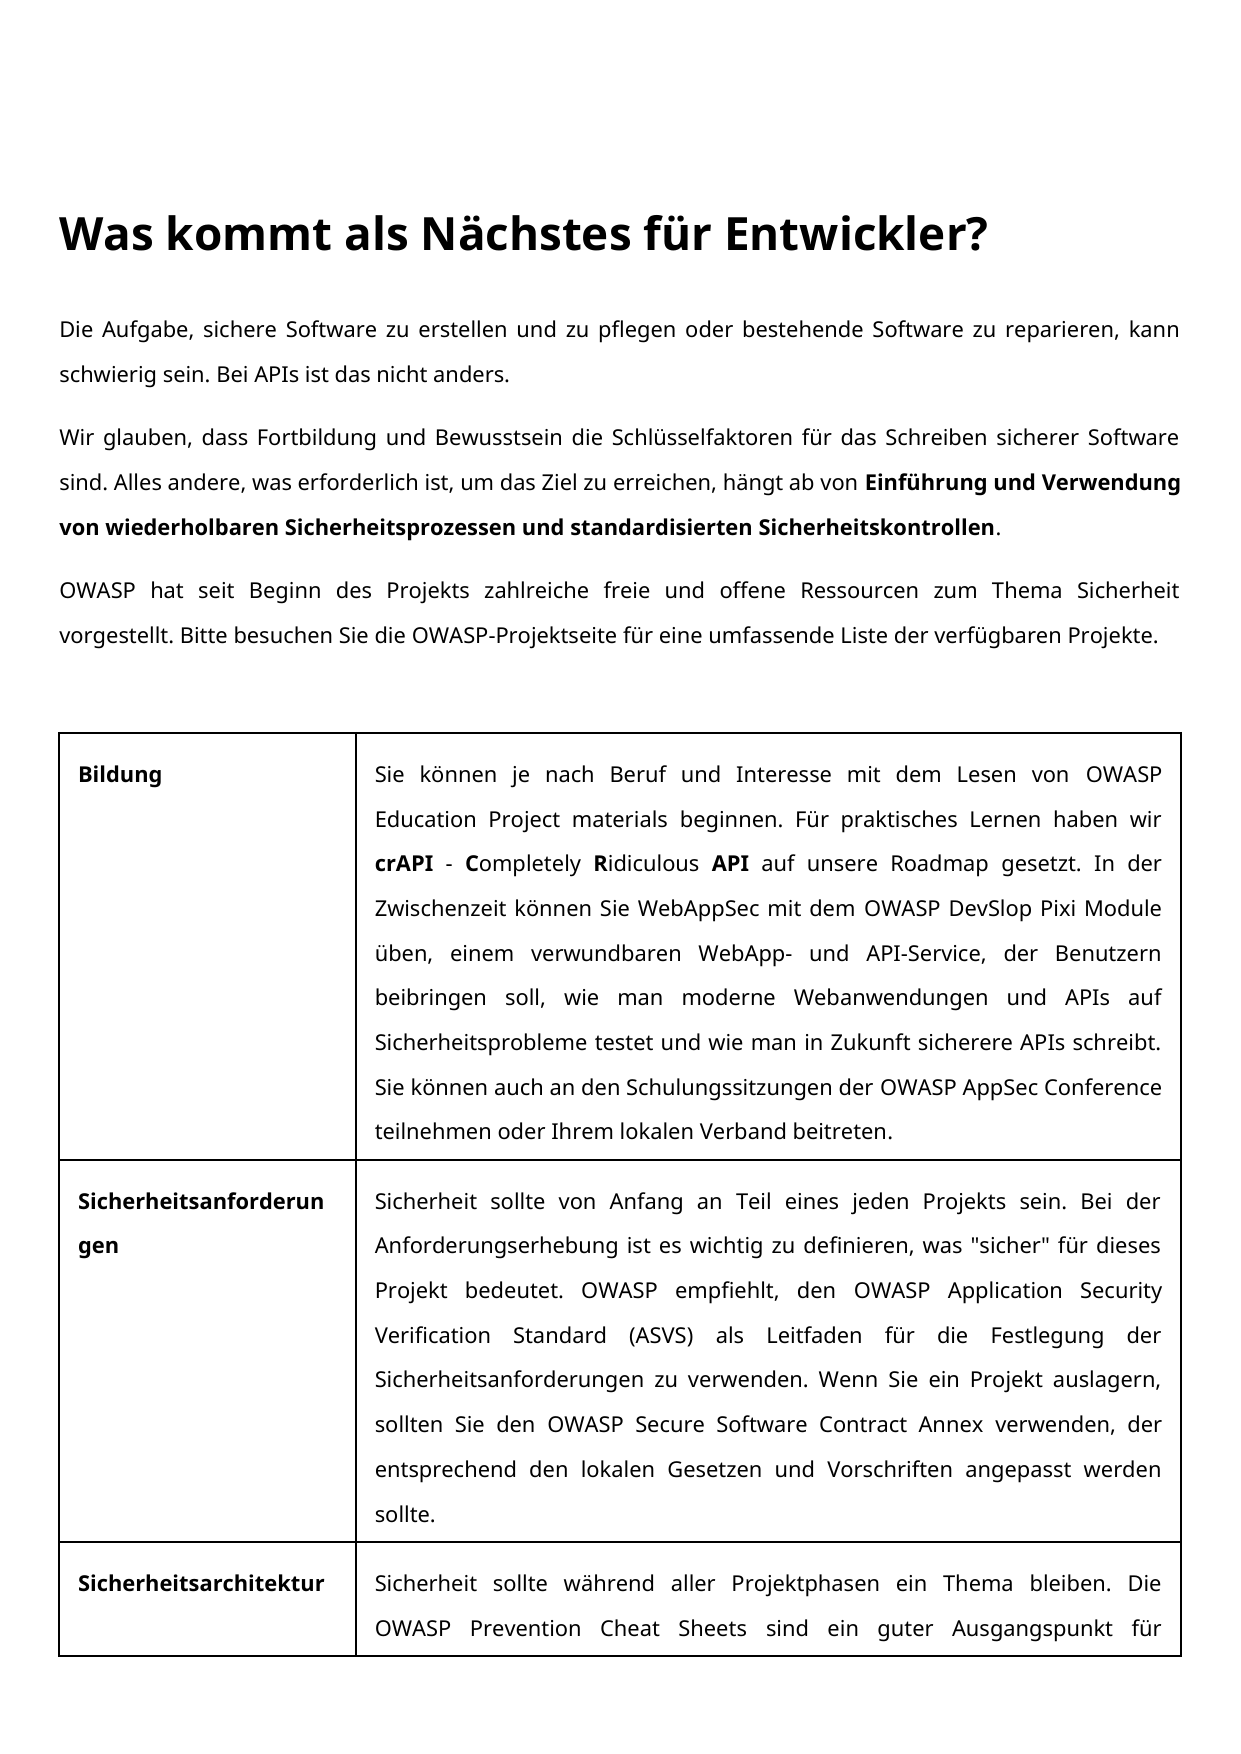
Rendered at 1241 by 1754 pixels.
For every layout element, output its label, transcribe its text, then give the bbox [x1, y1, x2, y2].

table_header [356, 665, 1181, 732]
table_cell Sicherheitsarchitektur [60, 1543, 355, 1655]
table_cell Sicherheit sollte während aller Projektphasen ein Thema bleiben. Die OWASP Prevention Cheat Sheets sind ein guter Ausgangspunkt für [357, 1543, 1180, 1655]
table_cell Sicherheitsanforderungen [60, 1161, 355, 1541]
table_header [59, 665, 356, 732]
table_cell Sie können je nach Beruf und Interesse mit dem Lesen von OWASP Education Project materials beginnen. Für praktisches Lernen haben wir crAPI - Completely Ridiculous API auf unsere Roadmap gesetzt. In der Zwischenzeit können Sie WebAppSec mit dem OWASP DevSlop Pixi Module üben, einem verwundbaren WebApp- und API-Service, der Benutzern beibringen soll, wie man moderne Webanwendungen und APIs auf Sicherheitsprobleme testet und wie man in Zukunft sicherere APIs schreibt. Sie können auch an den Schulungssitzungen der OWASP AppSec Conference teilnehmen oder Ihrem lokalen Verband beitreten. [357, 734, 1180, 1159]
text OWASP hat seit Beginn des Projekts zahlreiche freie und offene Ressourcen zum Thema Sicherheit vorgestellt. Bitte besuchen Sie die OWASP-Projektseite für eine umfassende Liste der verfügbaren Projekte. [59, 575, 1181, 649]
table_cell Bildung [60, 734, 355, 1159]
text Die Aufgabe, sichere Software zu erstellen und zu pflegen oder bestehende Software zu reparieren, kann schwierig sein. Bei APIs ist das nicht anders. [59, 314, 1181, 389]
text Wir glauben, dass Fortbildung und Bewusstsein die Schlüsselfaktoren für das Schreiben sicherer Software sind. Alles andere, was erforderlich ist, um das Ziel zu erreichen, hängt ab von Einführung und Verwendung von wiederholbaren Sicherheitsprozessen und standardisierten Sicherheitskontrollen. [59, 422, 1181, 541]
table_cell Sicherheit sollte von Anfang an Teil eines jeden Projekts sein. Bei der Anforderungserhebung ist es wichtig zu definieren, was "sicher" für dieses Projekt bedeutet. OWASP empfiehlt, den OWASP Application Security Verification Standard (ASVS) als Leitfaden für die Festlegung der Sicherheitsanforderungen zu verwenden. Wenn Sie ein Projekt auslagern, sollten Sie den OWASP Secure Software Contract Annex verwenden, der entsprechend den lokalen Gesetzen und Vorschriften angepasst werden sollte. [357, 1161, 1180, 1541]
subtitle Was kommt als Nächstes für Entwickler? [59, 202, 1181, 264]
